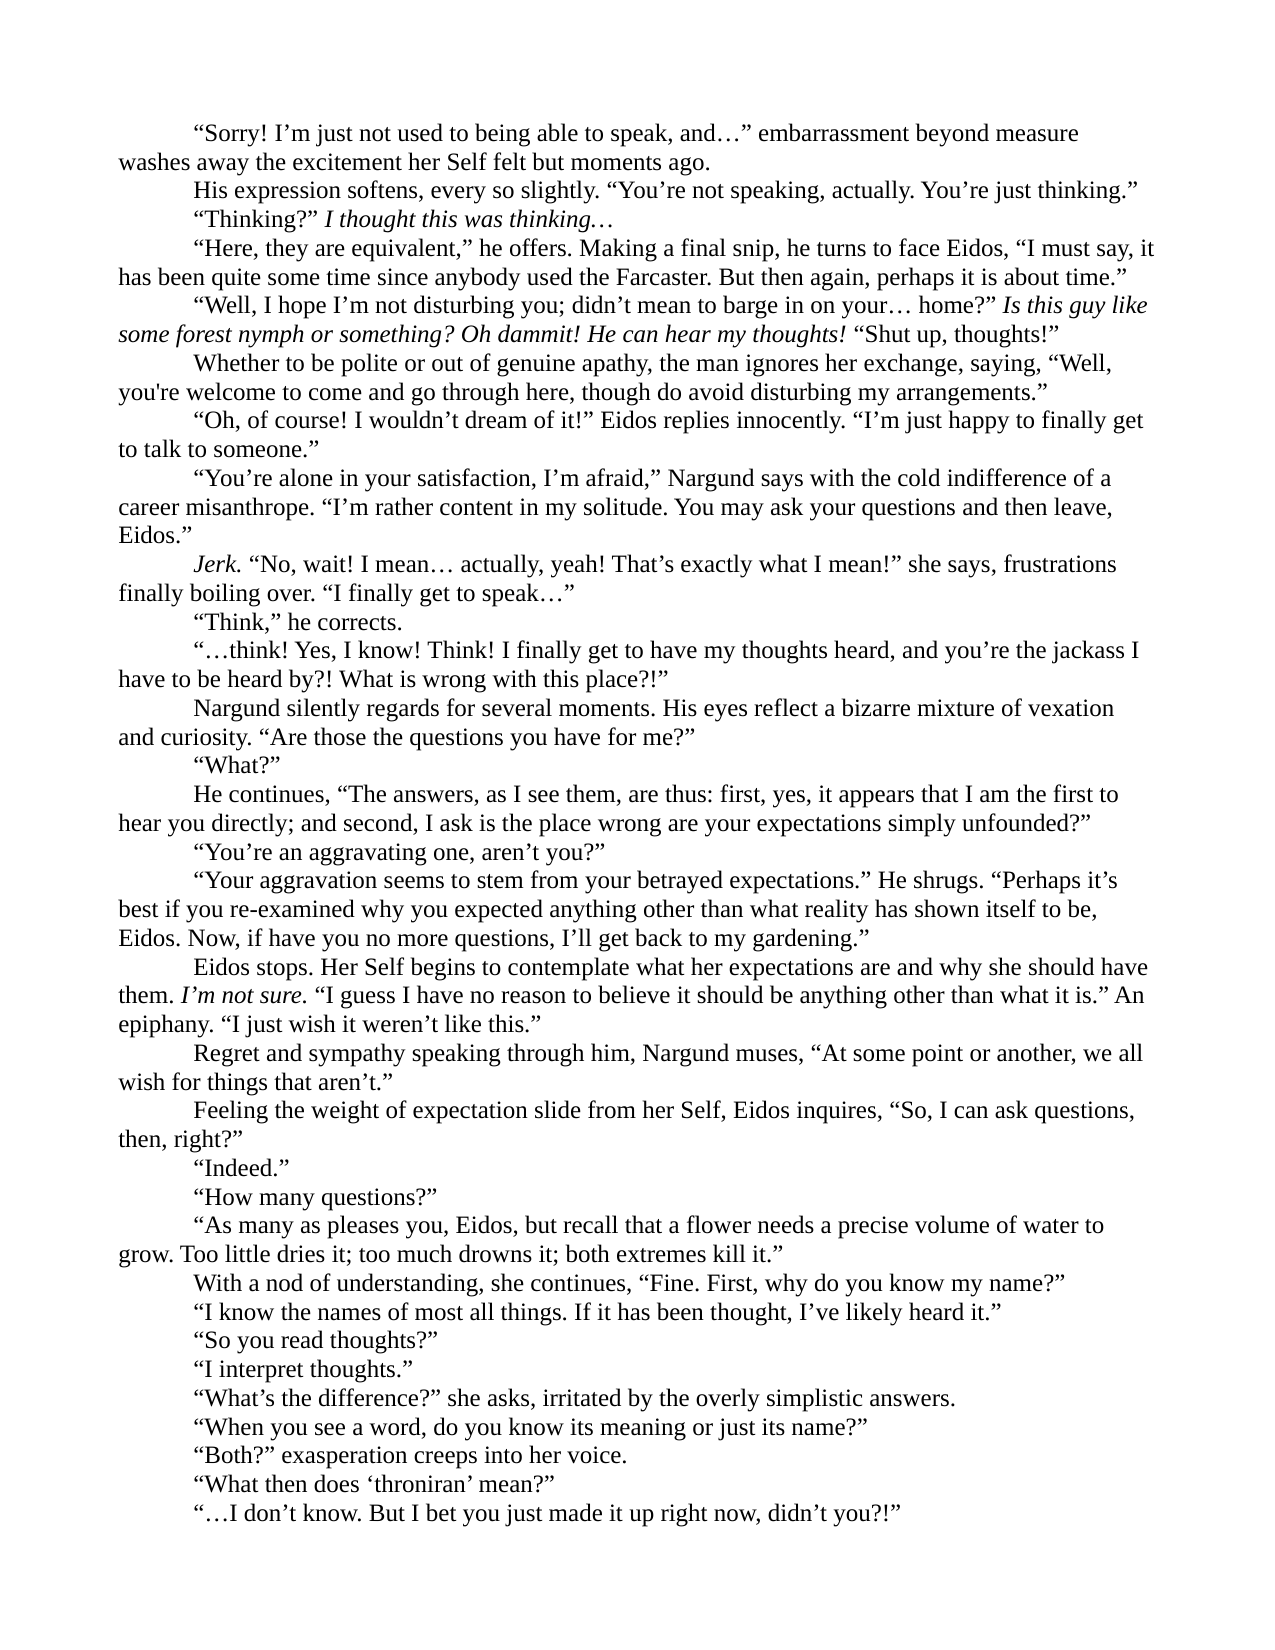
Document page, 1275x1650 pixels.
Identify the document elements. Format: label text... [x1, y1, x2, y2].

text “Indeed.” [118, 1153, 1157, 1182]
text “Both?” exasperation creeps into her voice. [118, 1441, 1157, 1469]
text “Thinking?” I thought this was thinking… [118, 204, 1157, 233]
text Nargund silently regards for several moments. His eyes reflect a bizarre mixture of vexation and curiosity. “Are those the questions you have for me?” [118, 693, 1157, 751]
text “Oh, of course! I wouldn’t dream of it!” Eidos replies innocently. “I’m just happy to finally get to talk to someone.” [118, 406, 1157, 463]
text “Think,” he corrects. [118, 607, 1157, 636]
text “You’re alone in your satisfaction, I’m afraid,” Nargund says with the cold indifference of a career misanthrope. “I’m rather content in my solitude. You may ask your questions and then leave, Eidos.” [118, 463, 1157, 549]
text “What then does ‘throniran’ mean?” [118, 1469, 1157, 1498]
text “Your aggravation seems to stem from your betrayed expectations.” He shrugs. “Perhaps it’s best if you re-examined why you expected anything other than what reality has shown itself to be, Eidos. Now, if have you no more questions, I’ll get back to my gardening.” [118, 866, 1157, 952]
text “When you see a word, do you know its meaning or just its name?” [118, 1412, 1157, 1441]
text “I interpret thoughts.” [118, 1354, 1157, 1383]
text “Sorry! I’m just not used to being able to speak, and…” embarrassment beyond measure washes away the excitement her Self felt but moments ago. [118, 118, 1157, 176]
text Feeling the weight of expectation slide from her Self, Eidos inquires, “So, I can ask questions, then, right?” [118, 1096, 1157, 1153]
text “What?” [118, 751, 1157, 779]
text “As many as pleases you, Eidos, but recall that a flower needs a precise volume of water to grow. Too little dries it; too much drowns it; both extremes kill it.” [118, 1211, 1157, 1268]
text “I know the names of most all things. If it has been thought, I’ve likely heard it.” [118, 1297, 1157, 1326]
text Whether to be polite or out of genuine apathy, the man ignores her exchange, saying, “Well, you're welcome to come and go through here, though do avoid disturbing my arrangements.” [118, 348, 1157, 406]
text “…I don’t know. But I bet you just made it up right now, didn’t you?!” [118, 1498, 1157, 1527]
text “You’re an aggravating one, aren’t you?” [118, 837, 1157, 866]
text He continues, “The answers, as I see them, are thus: first, yes, it appears that I am the first to hear you directly; and second, I ask is the place wrong are your expectations simply unfounded?” [118, 779, 1157, 837]
text “How many questions?” [118, 1182, 1157, 1211]
text “Well, I hope I’m not disturbing you; didn’t mean to barge in on your… home?” Is this guy like some forest nymph or something? Oh dammit! He can hear my thoughts! “Shut up, thoughts!” [118, 291, 1157, 348]
text His expression softens, every so slightly. “You’re not speaking, actually. You’re just thinking.” [118, 176, 1157, 204]
text Eidos stops. Her Self begins to contemplate what her expectations are and why she should have them. I’m not sure. “I guess I have no reason to believe it should be anything other than what it is.” An epiphany. “I just wish it weren’t like this.” [118, 952, 1157, 1038]
text Jerk. “No, wait! I mean… actually, yeah! That’s exactly what I mean!” she says, frustrations finally boiling over. “I finally get to speak…” [118, 549, 1157, 607]
text “So you read thoughts?” [118, 1326, 1157, 1354]
text With a nod of understanding, she continues, “Fine. First, why do you know my name?” [118, 1268, 1157, 1297]
text “…think! Yes, I know! Think! I finally get to have my thoughts heard, and you’re the jackass I have to be heard by?! What is wrong with this place?!” [118, 636, 1157, 693]
text “What’s the difference?” she asks, irritated by the overly simplistic answers. [118, 1383, 1157, 1412]
text Regret and sympathy speaking through him, Nargund muses, “At some point or another, we all wish for things that aren’t.” [118, 1038, 1157, 1096]
text “Here, they are equivalent,” he offers. Making a final snip, he turns to face Eidos, “I must say, it has been quite some time since anybody used the Farcaster. But then again, perhaps it is about time.” [118, 233, 1157, 291]
